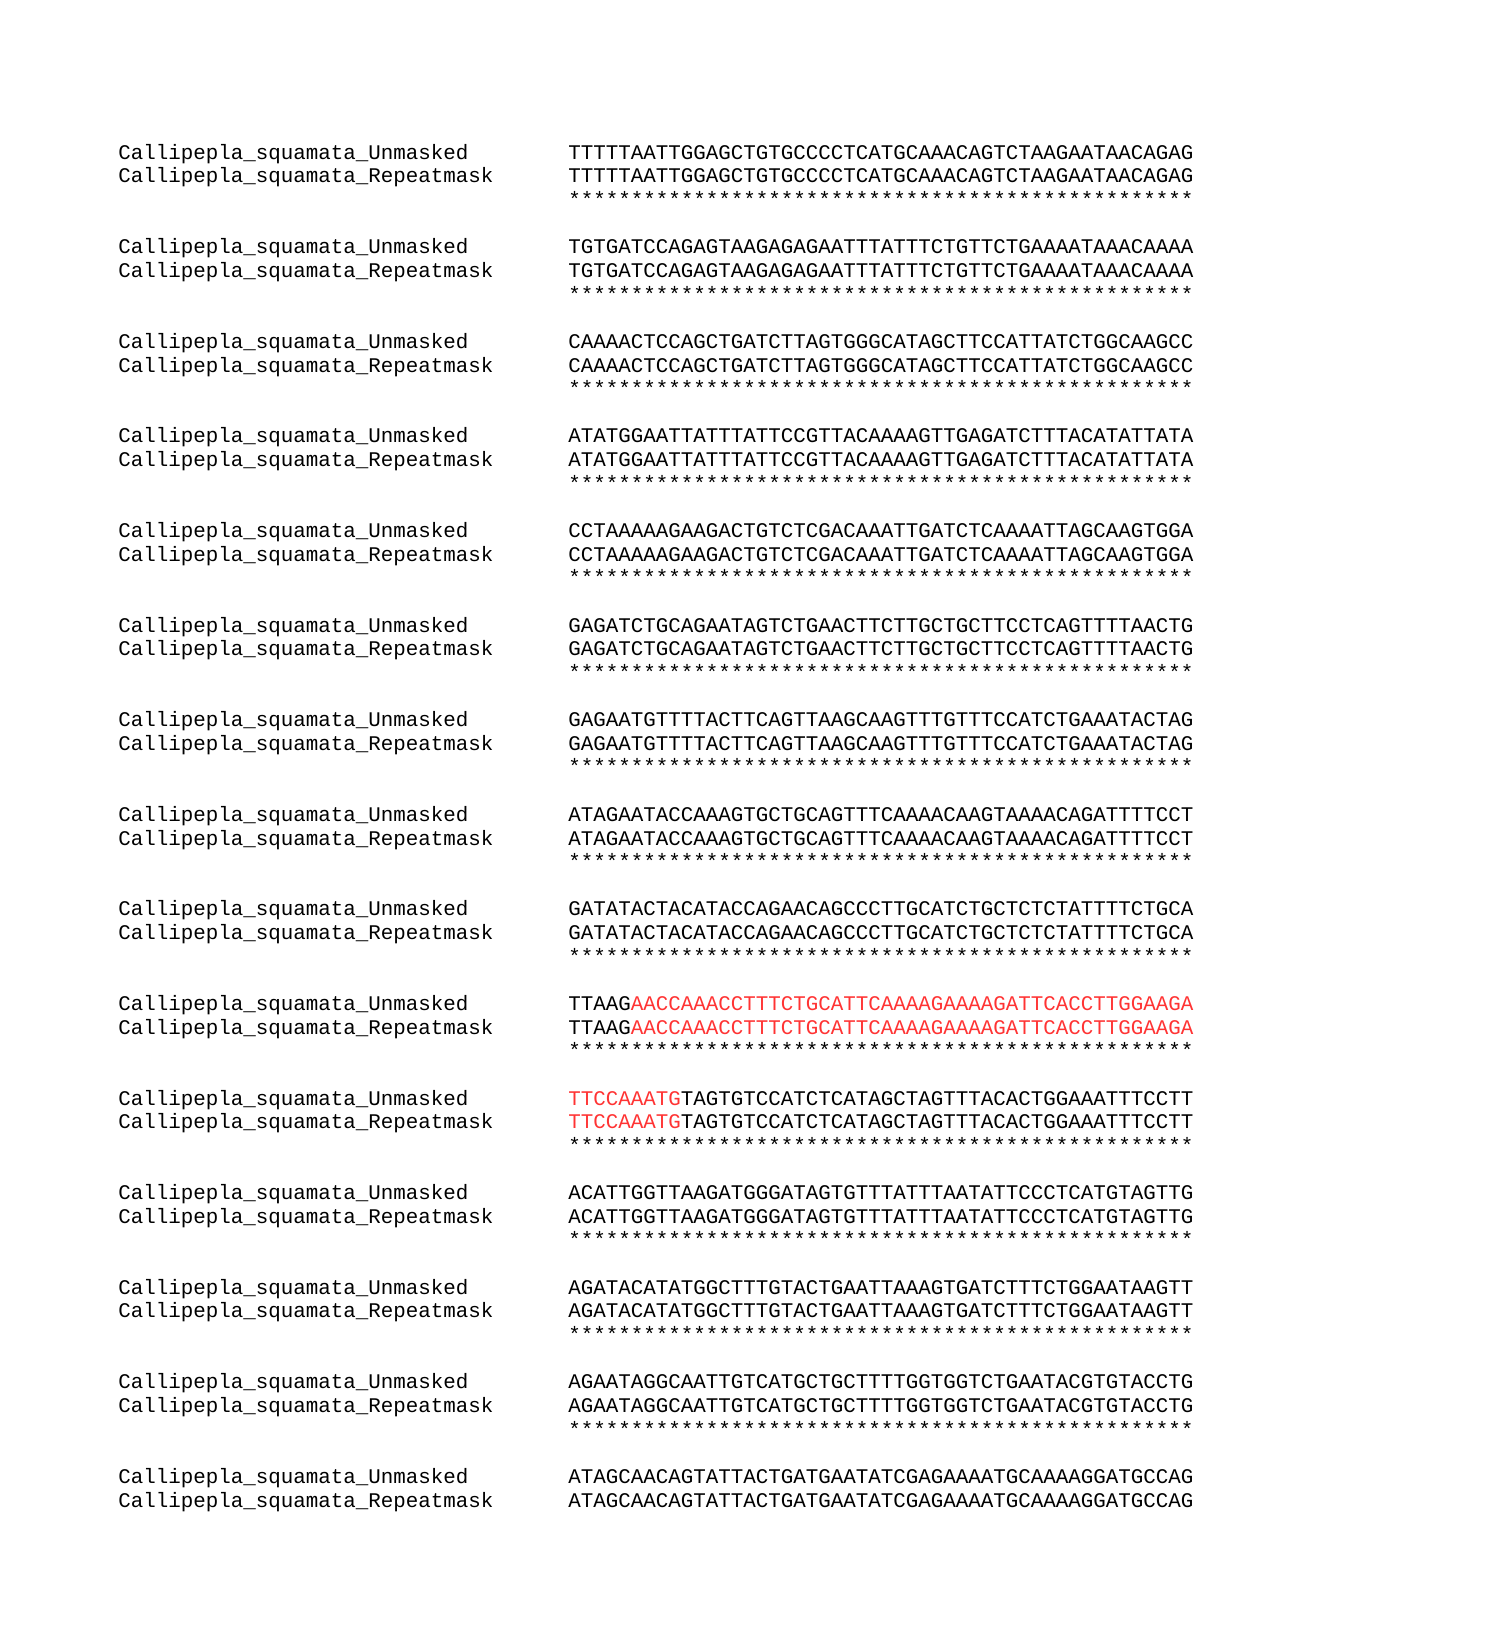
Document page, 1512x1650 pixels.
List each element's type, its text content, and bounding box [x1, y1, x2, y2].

text Callipepla_squamata_Unmasked GATATACTACATACCAGAACAGCCCTTGCATCTGCTCTCTATTTTCTGCA [118, 898, 1393, 922]
text Callipepla_squamata_Repeatmask ATATGGAATTATTTATTCCGTTACAAAAGTTGAGATCTTTACATATTATA [118, 449, 1393, 473]
text Callipepla_squamata_Repeatmask GAGAATGTTTTACTTCAGTTAAGCAAGTTTGTTTCCATCTGAAATACTAG [118, 733, 1393, 757]
text ************************************************** [118, 378, 1393, 402]
text Callipepla_squamata_Repeatmask TTCCAAATGTAGTGTCCATCTCATAGCTAGTTTACACTGGAAATTTCCTT [118, 1111, 1393, 1135]
text Callipepla_squamata_Unmasked TTTTTAATTGGAGCTGTGCCCCTCATGCAAACAGTCTAAGAATAACAGAG [118, 142, 1393, 165]
text Callipepla_squamata_Unmasked CAAAACTCCAGCTGATCTTAGTGGGCATAGCTTCCATTATCTGGCAAGCC [118, 331, 1393, 354]
text Callipepla_squamata_Unmasked ACATTGGTTAAGATGGGATAGTGTTTATTTAATATTCCCTCATGTAGTTG [118, 1182, 1393, 1206]
text Callipepla_squamata_Repeatmask TTTTTAATTGGAGCTGTGCCCCTCATGCAAACAGTCTAAGAATAACAGAG [118, 165, 1393, 189]
text Callipepla_squamata_Repeatmask ATAGCAACAGTATTACTGATGAATATCGAGAAAATGCAAAAGGATGCCAG [118, 1489, 1393, 1513]
text ************************************************** [118, 473, 1393, 496]
text Callipepla_squamata_Repeatmask GATATACTACATACCAGAACAGCCCTTGCATCTGCTCTCTATTTTCTGCA [118, 922, 1393, 946]
text Callipepla_squamata_Unmasked GAGAATGTTTTACTTCAGTTAAGCAAGTTTGTTTCCATCTGAAATACTAG [118, 709, 1393, 733]
text ************************************************** [118, 189, 1393, 213]
text ************************************************** [118, 1040, 1393, 1064]
text ************************************************** [118, 567, 1393, 591]
text ************************************************** [118, 946, 1393, 969]
text Callipepla_squamata_Repeatmask TTAAGAACCAAACCTTTCTGCATTCAAAAGAAAAGATTCACCTTGGAAGA [118, 1017, 1393, 1040]
text ************************************************** [118, 1229, 1393, 1253]
text Callipepla_squamata_Unmasked GAGATCTGCAGAATAGTCTGAACTTCTTGCTGCTTCCTCAGTTTTAACTG [118, 615, 1393, 638]
text Callipepla_squamata_Repeatmask CCTAAAAAGAAGACTGTCTCGACAAATTGATCTCAAAATTAGCAAGTGGA [118, 544, 1393, 567]
text Callipepla_squamata_Repeatmask TGTGATCCAGAGTAAGAGAGAATTTATTTCTGTTCTGAAAATAAACAAAA [118, 260, 1393, 284]
text Callipepla_squamata_Repeatmask CAAAACTCCAGCTGATCTTAGTGGGCATAGCTTCCATTATCTGGCAAGCC [118, 354, 1393, 378]
text Callipepla_squamata_Repeatmask ACATTGGTTAAGATGGGATAGTGTTTATTTAATATTCCCTCATGTAGTTG [118, 1206, 1393, 1229]
text Callipepla_squamata_Unmasked AGATACATATGGCTTTGTACTGAATTAAAGTGATCTTTCTGGAATAAGTT [118, 1277, 1393, 1300]
text Callipepla_squamata_Unmasked AGAATAGGCAATTGTCATGCTGCTTTTGGTGGTCTGAATACGTGTACCTG [118, 1371, 1393, 1395]
text Callipepla_squamata_Repeatmask GAGATCTGCAGAATAGTCTGAACTTCTTGCTGCTTCCTCAGTTTTAACTG [118, 638, 1393, 662]
text ************************************************** [118, 851, 1393, 875]
text ************************************************** [118, 1324, 1393, 1348]
text Callipepla_squamata_Unmasked CCTAAAAAGAAGACTGTCTCGACAAATTGATCTCAAAATTAGCAAGTGGA [118, 520, 1393, 544]
text ************************************************** [118, 284, 1393, 307]
text Callipepla_squamata_Unmasked ATAGAATACCAAAGTGCTGCAGTTTCAAAACAAGTAAAACAGATTTTCCT [118, 804, 1393, 827]
text Callipepla_squamata_Unmasked TGTGATCCAGAGTAAGAGAGAATTTATTTCTGTTCTGAAAATAAACAAAA [118, 236, 1393, 260]
text Callipepla_squamata_Repeatmask AGAATAGGCAATTGTCATGCTGCTTTTGGTGGTCTGAATACGTGTACCTG [118, 1395, 1393, 1419]
text Callipepla_squamata_Repeatmask ATAGAATACCAAAGTGCTGCAGTTTCAAAACAAGTAAAACAGATTTTCCT [118, 827, 1393, 851]
text ************************************************** [118, 662, 1393, 686]
text ************************************************** [118, 1135, 1393, 1158]
text ************************************************** [118, 1419, 1393, 1442]
text Callipepla_squamata_Repeatmask AGATACATATGGCTTTGTACTGAATTAAAGTGATCTTTCTGGAATAAGTT [118, 1300, 1393, 1324]
text Callipepla_squamata_Unmasked ATATGGAATTATTTATTCCGTTACAAAAGTTGAGATCTTTACATATTATA [118, 426, 1393, 449]
text Callipepla_squamata_Unmasked TTCCAAATGTAGTGTCCATCTCATAGCTAGTTTACACTGGAAATTTCCTT [118, 1088, 1393, 1111]
text ************************************************** [118, 757, 1393, 780]
text Callipepla_squamata_Unmasked TTAAGAACCAAACCTTTCTGCATTCAAAAGAAAAGATTCACCTTGGAAGA [118, 993, 1393, 1017]
text Callipepla_squamata_Unmasked ATAGCAACAGTATTACTGATGAATATCGAGAAAATGCAAAAGGATGCCAG [118, 1466, 1393, 1489]
